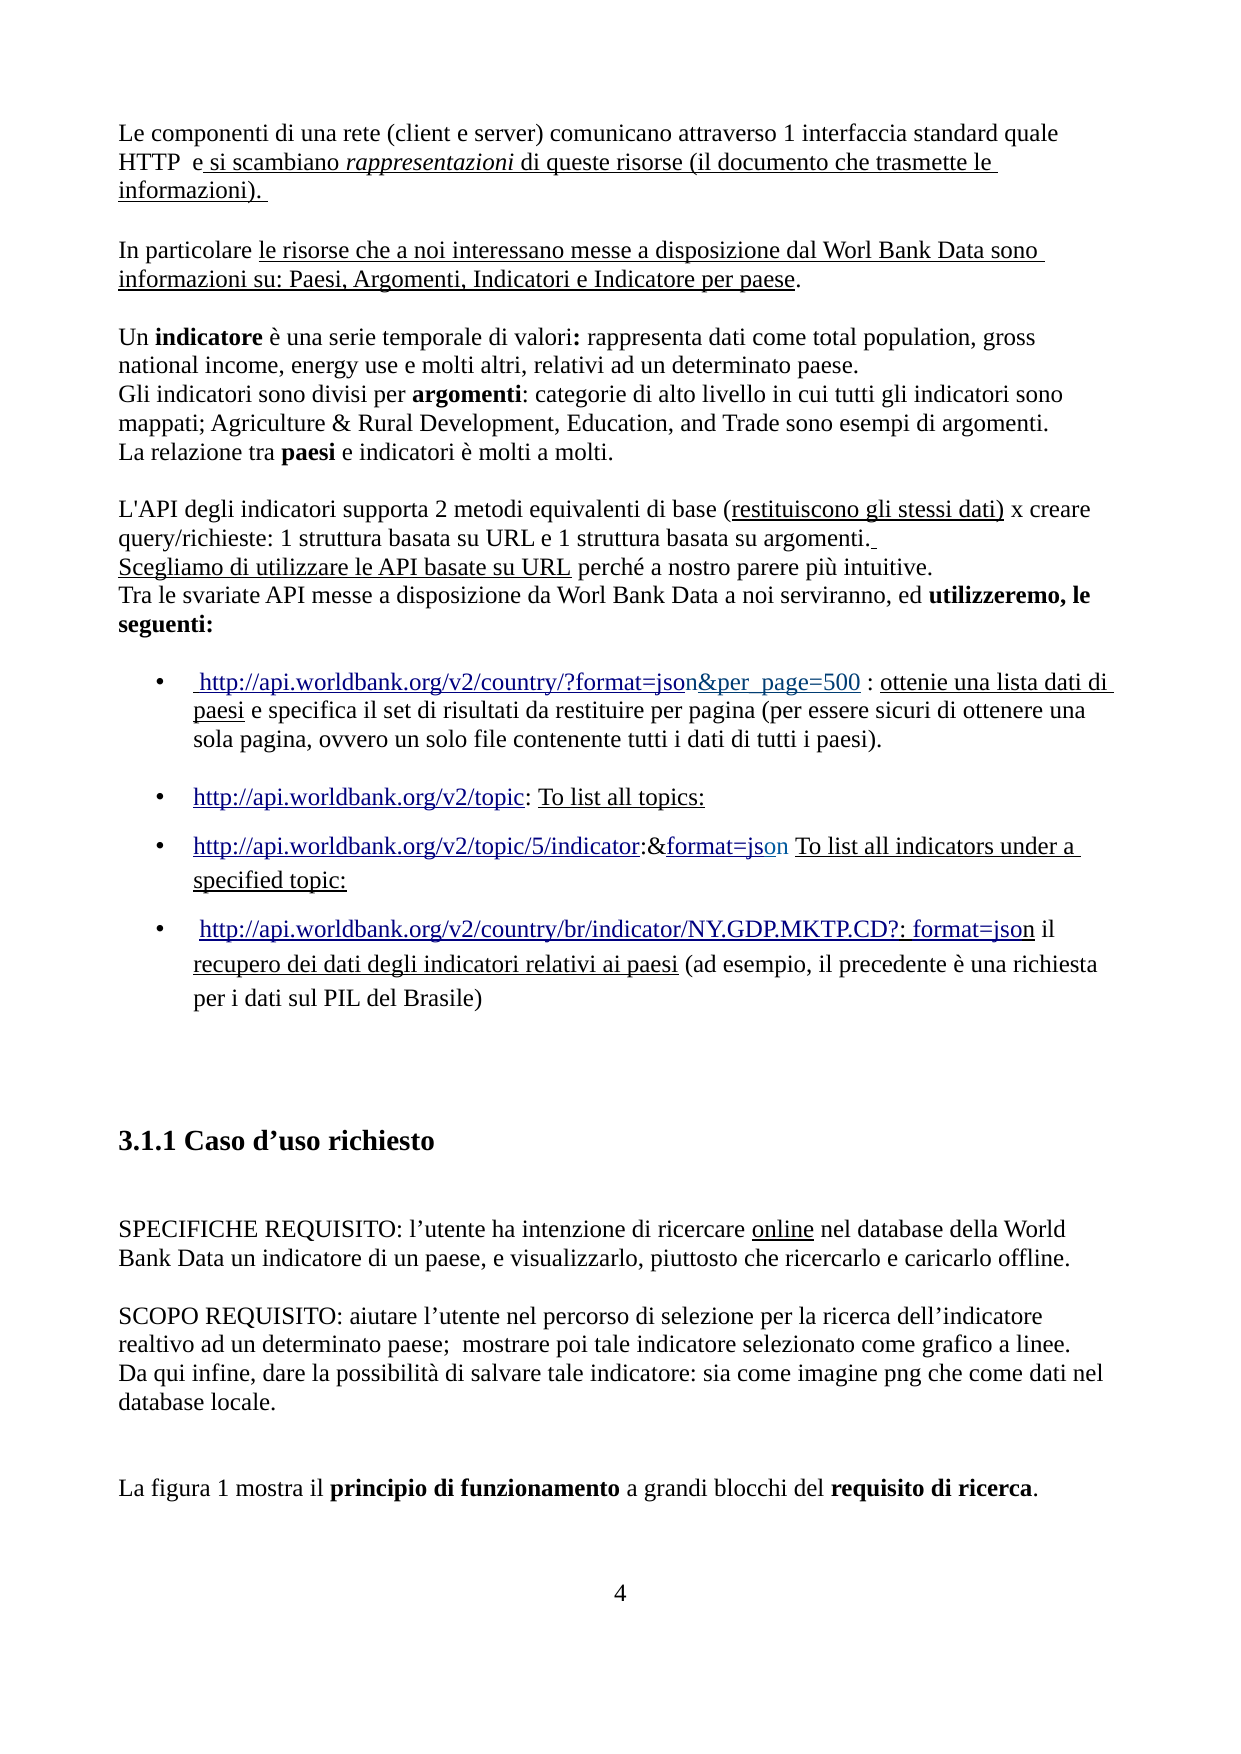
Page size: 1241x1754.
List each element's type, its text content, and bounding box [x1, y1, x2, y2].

text Scegliamo di utilizzare le API basate su URL perché a nostro parere più intuitive. [118, 552, 1122, 581]
text In particolare le risorse che a noi interessano messe a disposizione dal Worl Bank Data sono informazioni su: Paesi, Argomenti, Indicatori e Indicatore per paese. [118, 236, 1122, 293]
text Tra le svariate API messe a disposizione da Worl Bank Data a noi serviranno, ed utilizzeremo, le seguenti: [118, 581, 1122, 638]
list http://api.worldbank.org/v2/country/br/indicator/NY.GDP.MKTP.CD?: format=json il recupero dei dati degli indicatori relativi ai paesi (ad esempio, il precedente è una richiesta per i dati sul PIL del Brasile) [156, 914, 1122, 1012]
text 3.1.1 Caso d’uso richiesto [118, 1123, 1122, 1157]
text SCOPO REQUISITO: aiutare l’utente nel percorso di selezione per la ricerca dell’indicatore realtivo ad un determinato paese; mostrare poi tale indicatore selezionato come grafico a linee. [118, 1301, 1122, 1358]
text L'API degli indicatori supporta 2 metodi equivalenti di base (restituiscono gli stessi dati) x creare query/richieste: 1 struttura basata su URL e 1 struttura basata su argomenti. [118, 494, 1122, 552]
text Da qui infine, dare la possibilità di salvare tale indicatore: sia come imagine png che come dati nel database locale. [118, 1358, 1122, 1416]
text Le componenti di una rete (client e server) comunicano attraverso 1 interfaccia standard quale HTTP e si scambiano rappresentazioni di queste risorse (il documento che trasmette le informazioni). [118, 118, 1122, 204]
text Un indicatore è una serie temporale di valori: rappresenta dati come total population, gross national income, energy use e molti altri, relativi ad un determinato paese. [118, 322, 1122, 379]
text Gli indicatori sono divisi per argomenti: categorie di alto livello in cui tutti gli indicatori sono mappati; Agriculture & Rural Development, Education, and Trade sono esempi di argomenti. [118, 379, 1122, 437]
text La relazione tra paesi e indicatori è molti a molti. [118, 437, 1122, 466]
text SPECIFICHE REQUISITO: l’utente ha intenzione di ricercare online nel database della World Bank Data un indicatore di un paese, e visualizzarlo, piuttosto che ricercarlo e caricarlo offline. [118, 1214, 1122, 1272]
list http://api.worldbank.org/v2/topic/5/indicator:&format=json To list all indicators under a specified topic: [156, 831, 1122, 894]
list http://api.worldbank.org/v2/country/?format=json&per_page=500 : ottenie una lista dati di paesi e specifica il set di risultati da restituire per pagina (per essere sicuri di ottenere una sola pagina, ovvero un solo file contenente tutti i dati di tutti i paesi). [156, 667, 1122, 753]
list http://api.worldbank.org/v2/topic: To list all topics: [156, 782, 1122, 811]
text La figura 1 mostra il principio di funzionamento a grandi blocchi del requisito di ricerca. [118, 1473, 1122, 1502]
